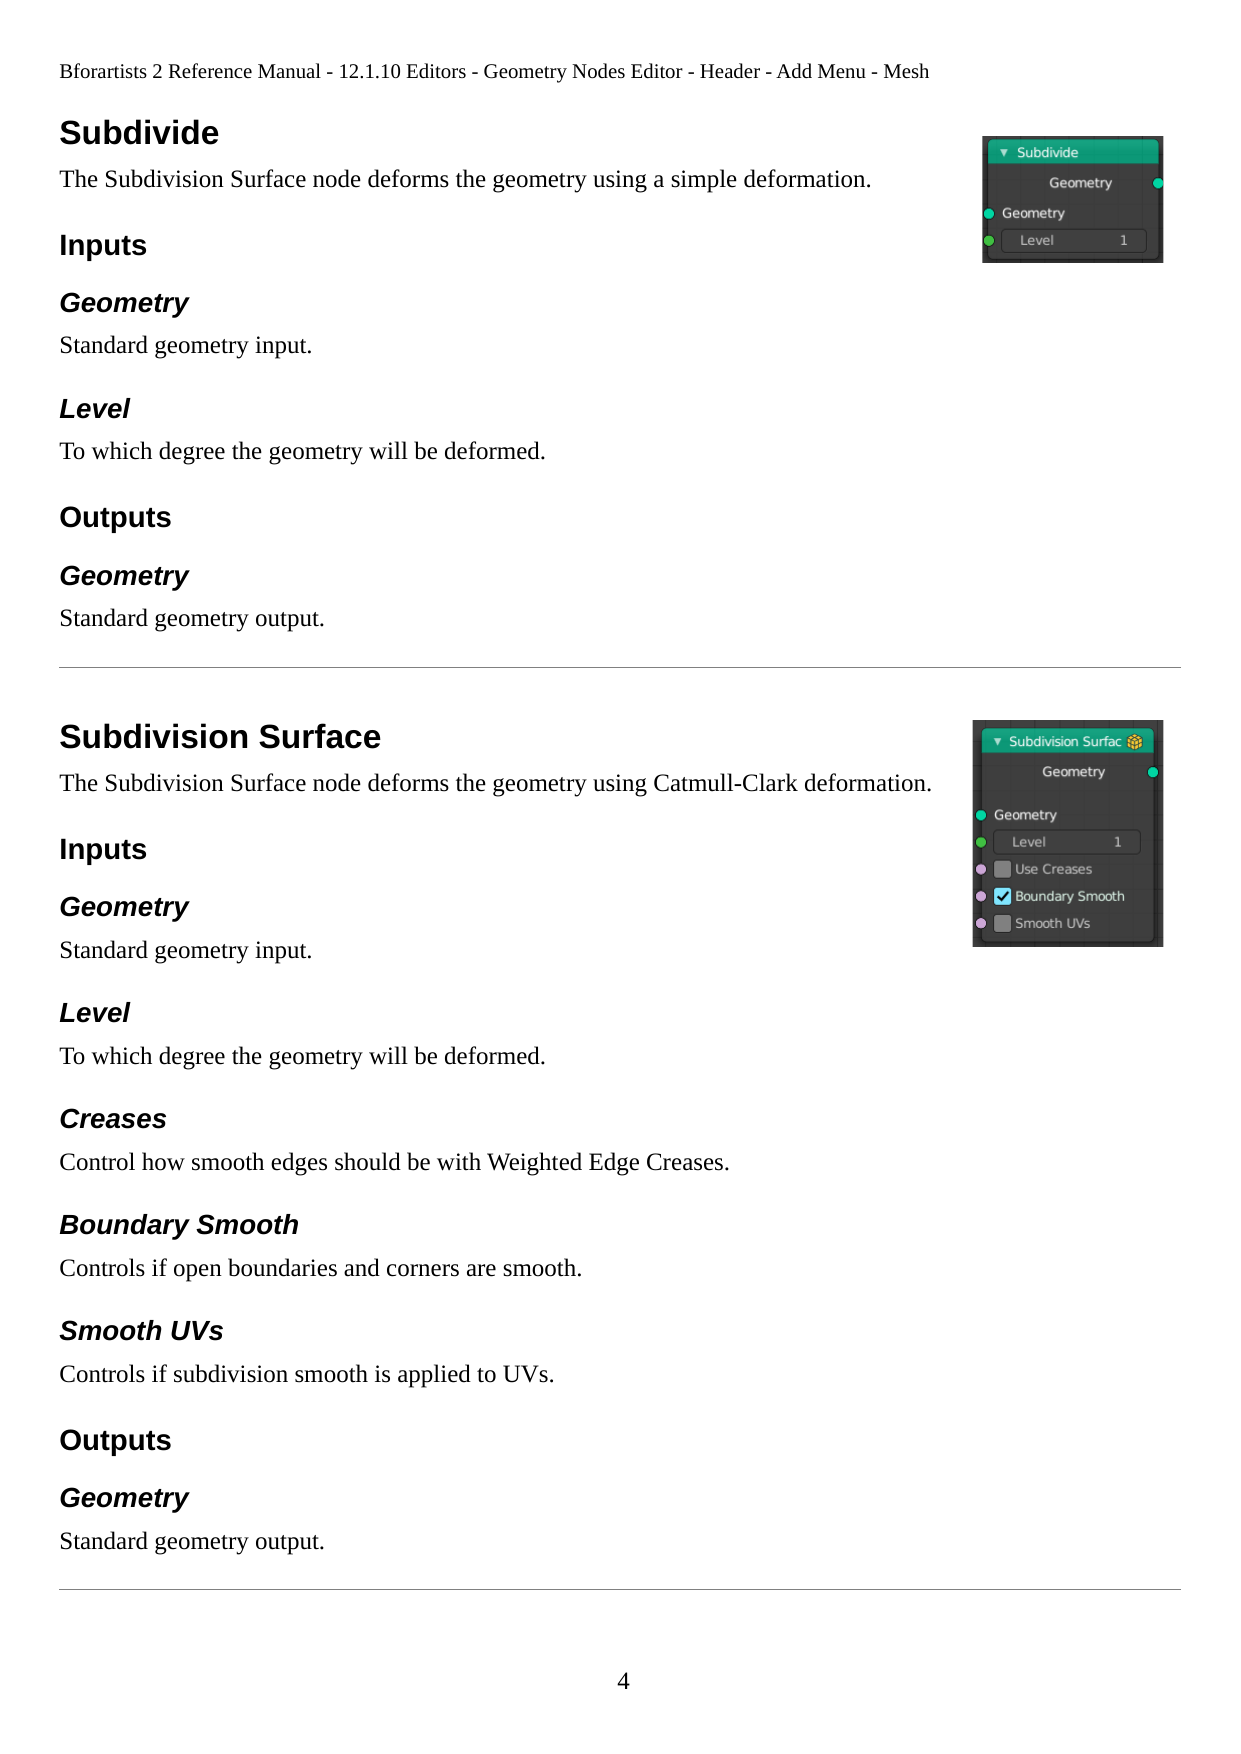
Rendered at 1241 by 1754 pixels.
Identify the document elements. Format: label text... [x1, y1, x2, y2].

text Controls if open boundaries and corners are smooth. [59, 1253, 1181, 1282]
text Standard geometry input. [59, 935, 1181, 964]
text Standard geometry output. [59, 603, 1181, 632]
text Standard geometry output. [59, 1526, 1181, 1554]
subtitle Subdivide [59, 113, 1181, 151]
subtitle Inputs [59, 832, 972, 866]
text Standard geometry input. [59, 331, 1181, 359]
subtitle Smooth UVs [59, 1314, 1181, 1346]
subtitle [1164, 227, 1181, 261]
subtitle Level [59, 392, 1181, 424]
subtitle Geometry [59, 1481, 1181, 1513]
subtitle Subdivision Surface [59, 717, 1181, 756]
subtitle [1164, 832, 1181, 866]
subtitle Creases [59, 1103, 1181, 1134]
text The Subdivision Surface node deforms the geometry using a simple deformation. [59, 164, 982, 192]
text Control how smooth edges should be with Weighted Edge Creases. [59, 1147, 1181, 1176]
subtitle Geometry [59, 891, 972, 923]
text The Subdivision Surface node deforms the geometry using Catmull-Clark deformation. [59, 768, 972, 797]
text Controls if subdivision smooth is applied to UVs. [59, 1359, 1181, 1388]
text To which degree the geometry will be deformed. [59, 1041, 1181, 1070]
subtitle Outputs [59, 500, 1181, 534]
subtitle Boundary Smooth [59, 1209, 1181, 1241]
subtitle Outputs [59, 1423, 1181, 1456]
picture [972, 720, 1164, 947]
subtitle Level [59, 997, 1181, 1029]
picture [982, 136, 1164, 263]
subtitle Inputs [59, 227, 982, 261]
subtitle Geometry [59, 559, 1181, 591]
text To which degree the geometry will be deformed. [59, 436, 1181, 465]
subtitle Geometry [59, 286, 1181, 318]
subtitle [1164, 891, 1181, 923]
